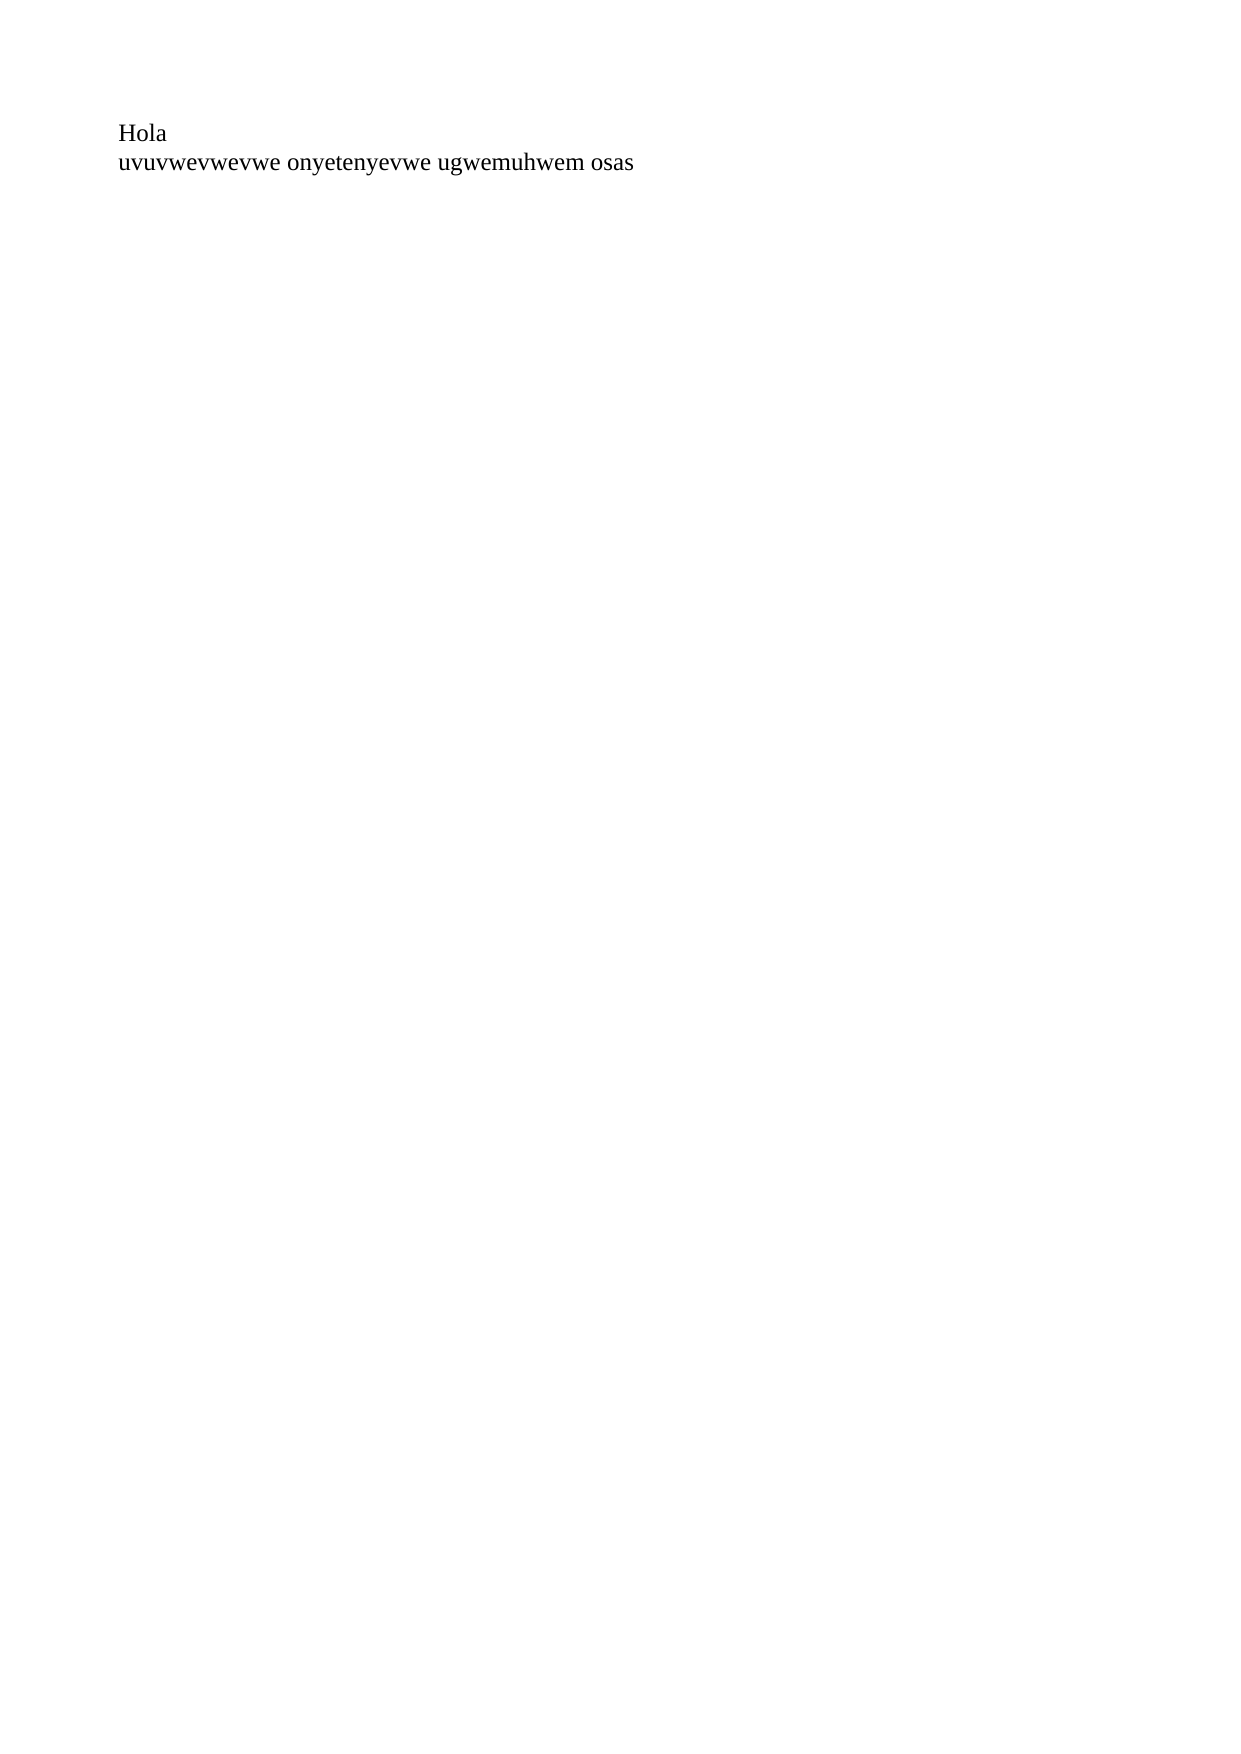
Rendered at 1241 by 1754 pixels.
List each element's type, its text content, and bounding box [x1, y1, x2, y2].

text Hola [118, 118, 1122, 147]
text uvuvwevwevwe onyetenyevwe ugwemuhwem osas [118, 147, 1122, 176]
